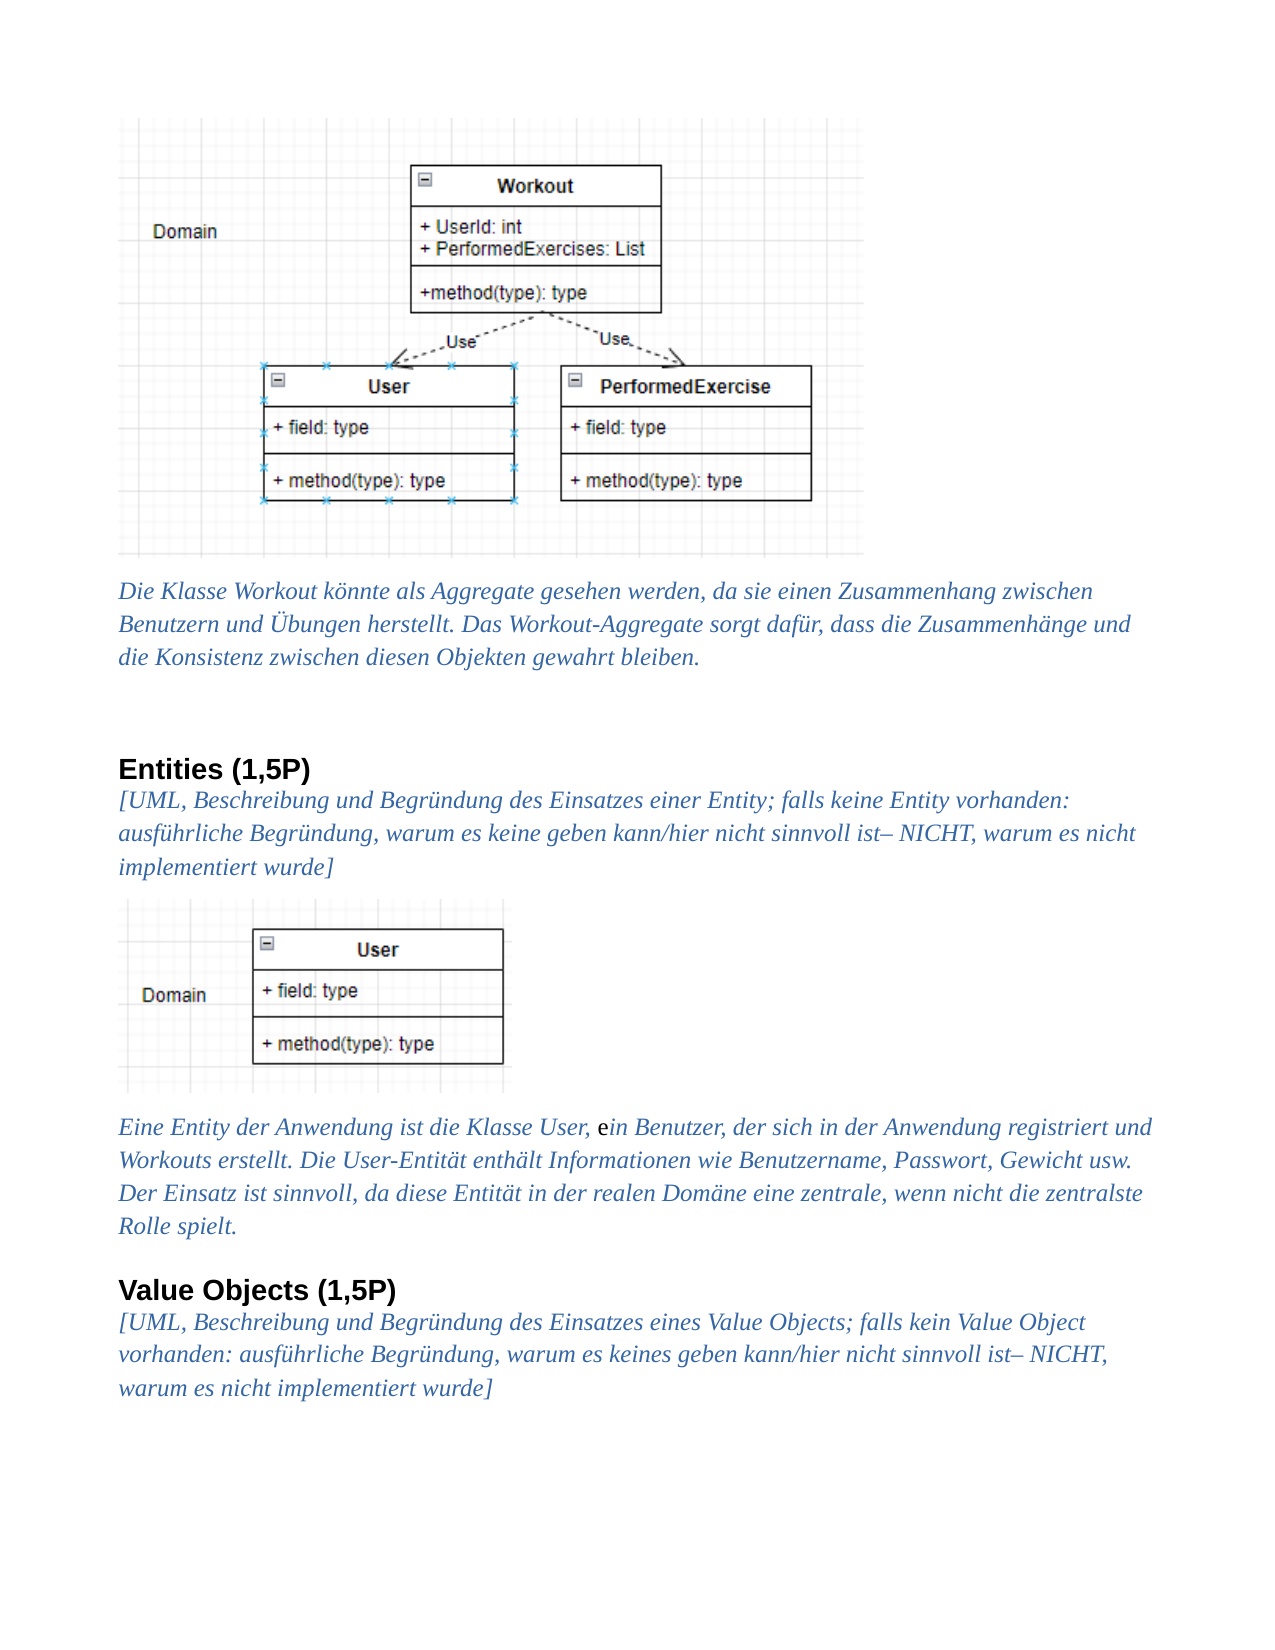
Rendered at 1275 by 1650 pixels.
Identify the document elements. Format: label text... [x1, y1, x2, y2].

text [UML, Beschreibung und Begründung des Einsatzes eines Value Objects; falls kein Value Object vorhanden: ausführliche Begründung, warum es keines geben kann/hier nicht sinnvoll ist– NICHT, warum es nicht implementiert wurde] [118, 1307, 1157, 1401]
text Die Klasse Workout könnte als Aggregate gesehen werden, da sie einen Zusammenhang zwischen Benutzern und Übungen herstellt. Das Workout-Aggregate sorgt dafür, dass die Zusammenhänge und die Konsistenz zwischen diesen Objekten gewahrt bleiben. [118, 576, 1157, 671]
subtitle Value Objects (1,5P) [118, 1273, 1157, 1307]
text Eine Entity der Anwendung ist die Klasse User, ein Benutzer, der sich in der Anwendung registriert und Workouts erstellt. Die User-Entität enthält Informationen wie Benutzername, Passwort, Gewicht usw. Der Einsatz ist sinnvoll, da diese Entität in der realen Domäne eine zentrale, wenn nicht die zentralste Rolle spielt. [118, 1112, 1157, 1239]
text [UML, Beschreibung und Begründung des Einsatzes einer Entity; falls keine Entity vorhanden: ausführliche Begründung, warum es keine geben kann/hier nicht sinnvoll ist– NICHT, warum es nicht implementiert wurde] [118, 786, 1157, 880]
subtitle Entities (1,5P) [118, 752, 1157, 786]
